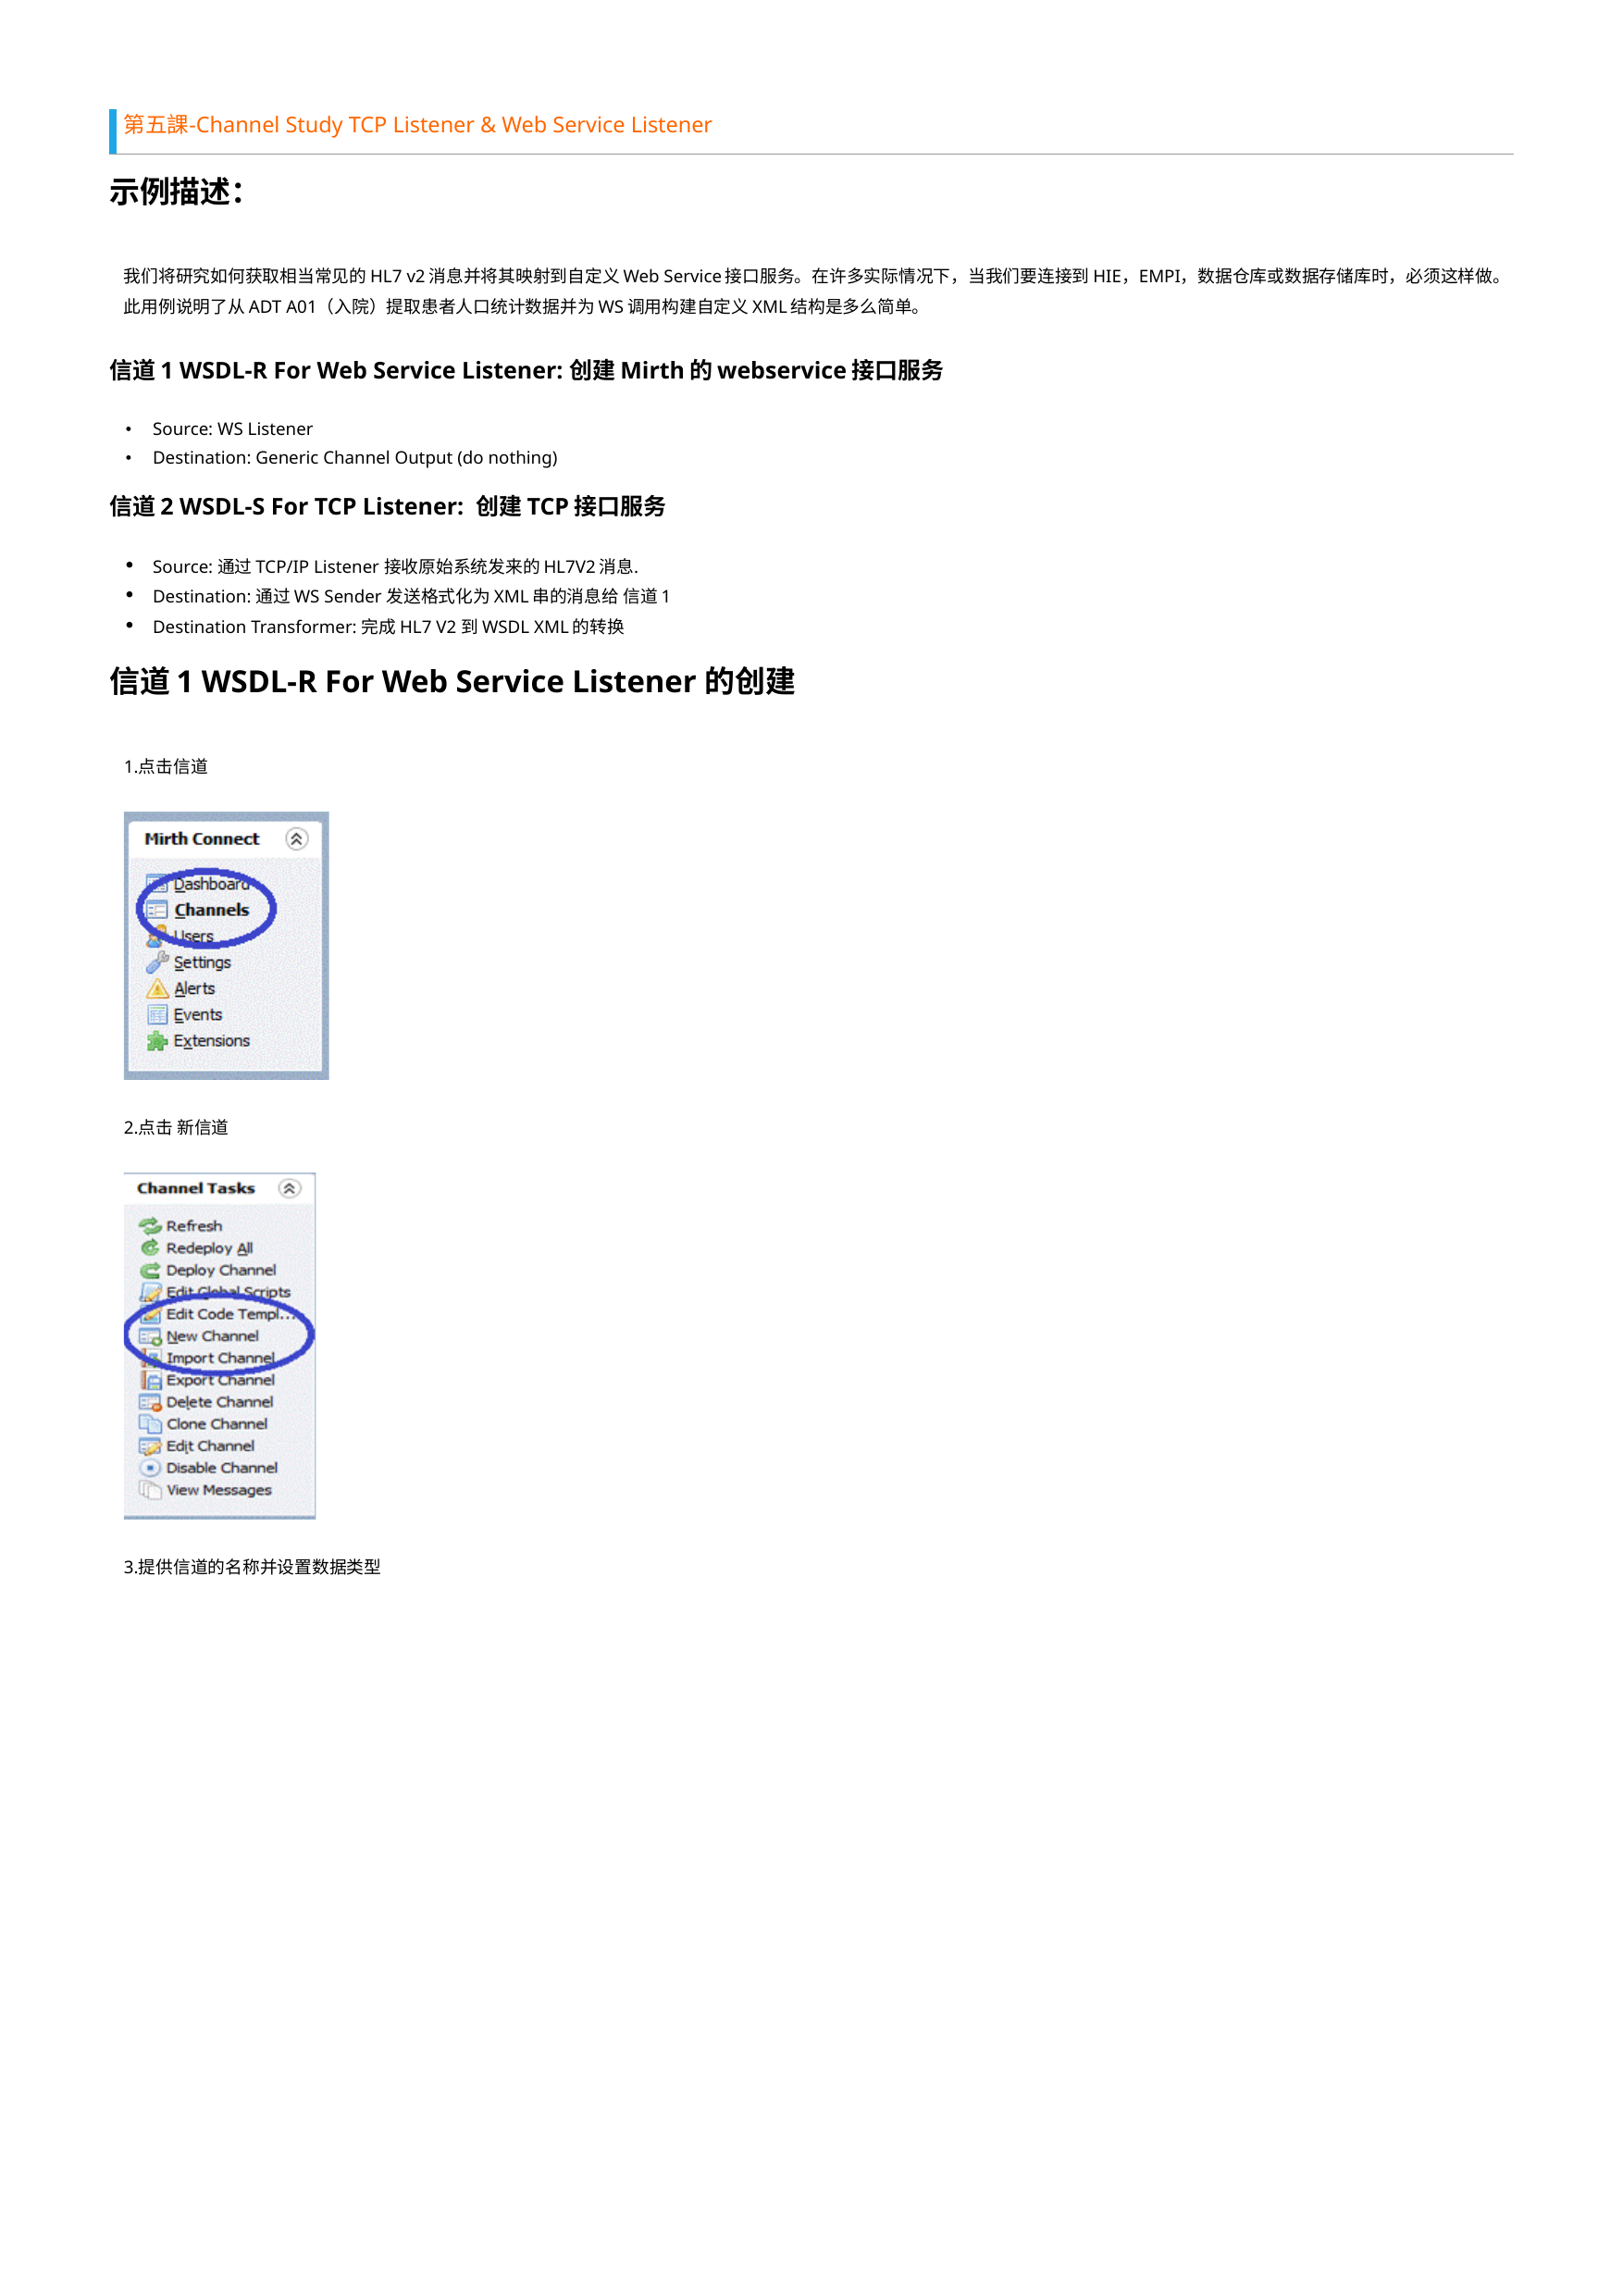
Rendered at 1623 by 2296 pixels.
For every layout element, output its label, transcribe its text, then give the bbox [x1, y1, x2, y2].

picture [123, 1173, 316, 1520]
picture [123, 812, 329, 1080]
subtitle 信道1 WSDL-R For Web Service Listener 的创建 [109, 658, 1514, 701]
list Destination: 通过WS Sender 发送格式化为XML串的消息给 信道1 [126, 583, 1514, 608]
list Destination Transformer: 完成HL7 V2 到 WSDL XML的转换 [126, 613, 1514, 639]
list Source: WS Listener [126, 416, 1514, 441]
text 1.点击信道 [124, 752, 1499, 778]
subtitle 第五課-Channel Study TCP Listener & Web Service Listener [117, 109, 1514, 154]
list Destination: Generic Channel Output (do nothing) [126, 445, 1514, 469]
text 2.点击 新信道 [124, 1113, 1499, 1138]
subtitle 信道2 WSDL-S For TCP Listener: 创建TCP接口服务 [109, 488, 1514, 521]
subtitle 信道1 WSDL-R For Web Service Listener: 创建Mirth的webservice接口服务 [109, 352, 1514, 386]
list Source: 通过TCP/IP Listener 接收原始系统发来的HL7V2消息. [126, 552, 1514, 577]
subtitle 示例描述： [109, 168, 1514, 212]
text 我们将研究如何获取相当常见的HL7 v2消息并将其映射到自定义Web Service接口服务。在许多实际情况下，当我们要连接到HIE，EMPI，数据仓库或数据存储库时，必须这样做。此用例说明了从ADT A01（入院）提取患者人口统计数据并为WS调用构建自定义XML结构是多么简单。 [124, 263, 1499, 318]
text 3.提供信道的名称并设置数据类型 [124, 1554, 1499, 1579]
